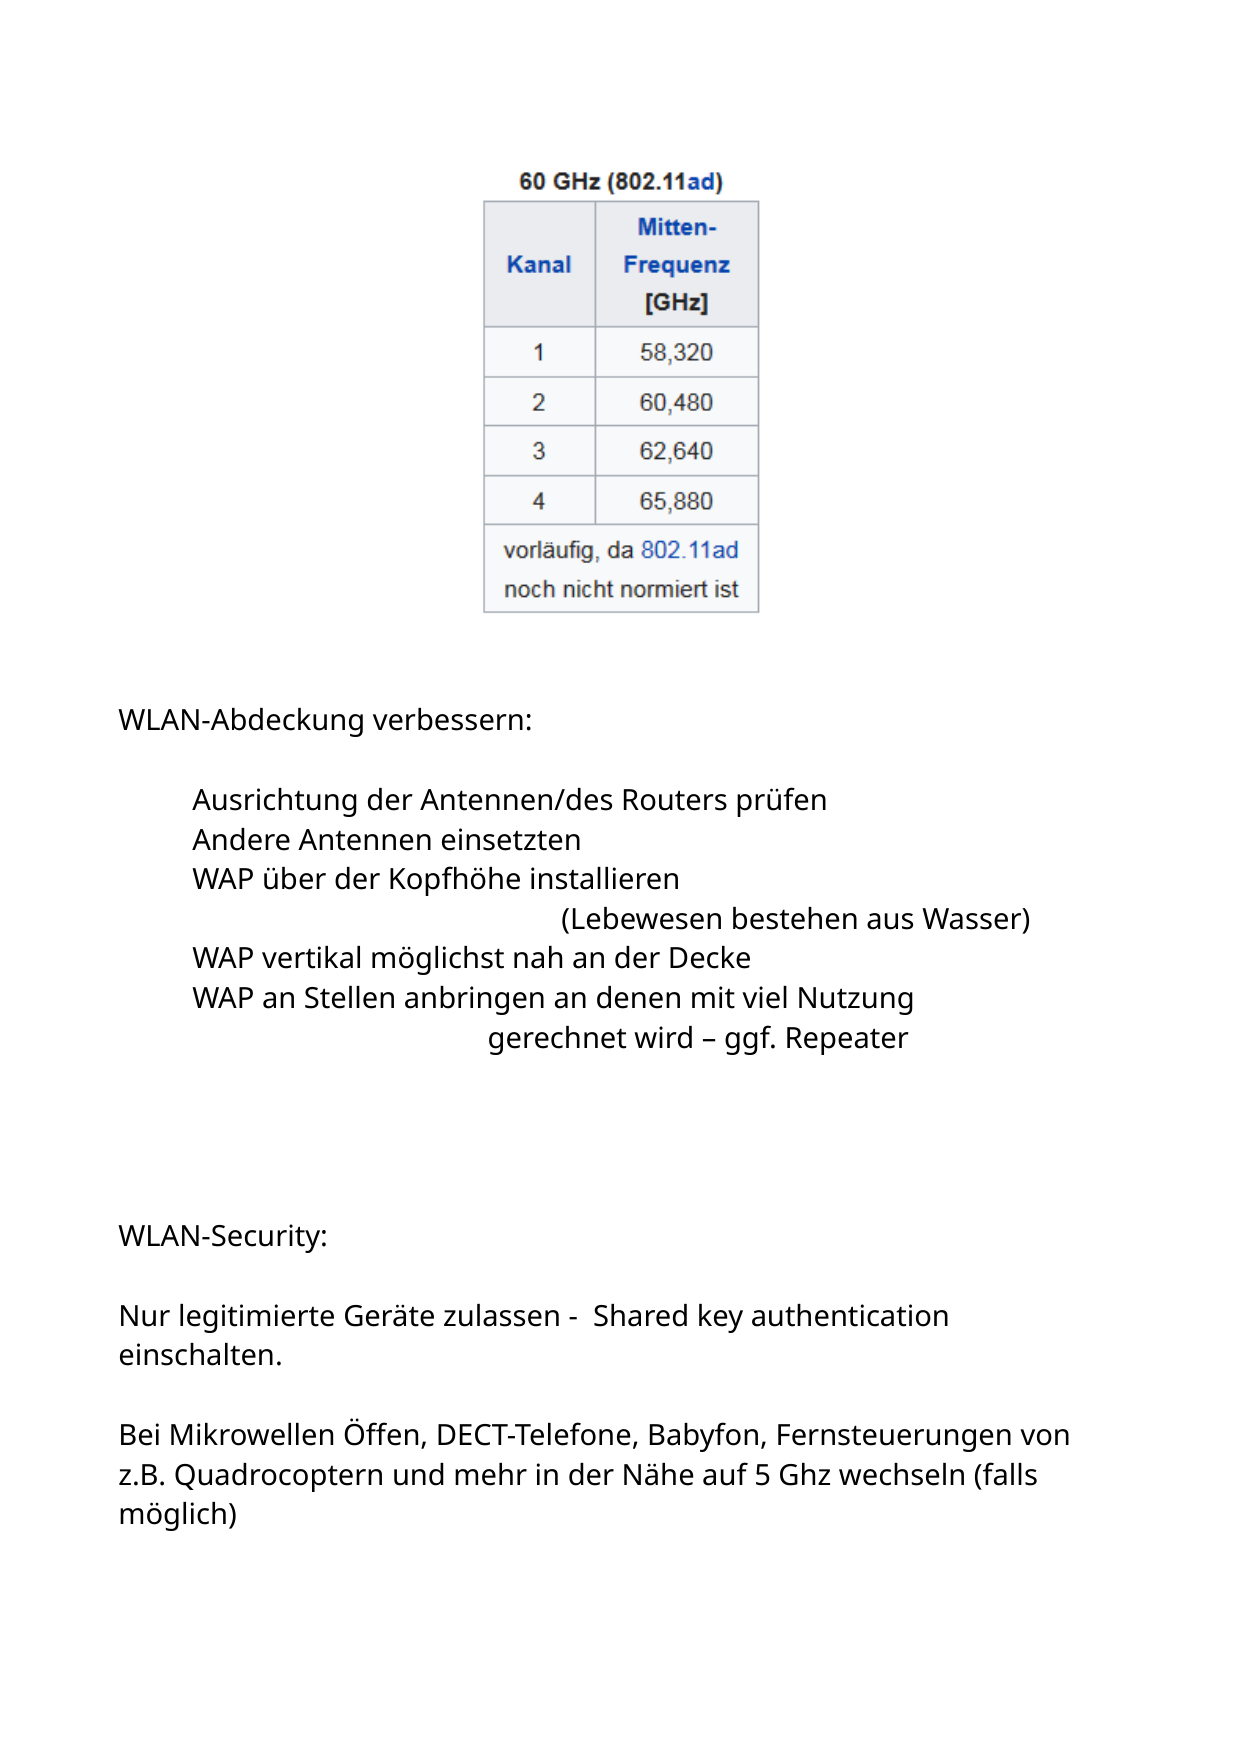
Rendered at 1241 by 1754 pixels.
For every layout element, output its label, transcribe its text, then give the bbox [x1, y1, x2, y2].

text WLAN-Security: Nur legitimierte Geräte zulassen - Shared key authentication einschalten. Bei Mikrowellen Öffen, DECT-Telefone, Babyfon, Fernsteuerungen von z.B. Quadrocoptern und mehr in der Nähe auf 5 Ghz wechseln (falls möglich) [118, 1097, 1122, 1612]
picture [471, 157, 769, 621]
text WLAN-Abdeckung verbessern: [118, 700, 1122, 739]
text Ausrichtung der Antennen/des Routers prüfen Andere Antennen einsetzten WAP über der Kopfhöhe installieren (Lebewesen bestehen aus Wasser) WAP vertikal möglichst nah an der Decke WAP an Stellen anbringen an denen mit viel Nutzung gerechnet wird – ggf. Repeater [118, 779, 1122, 1057]
